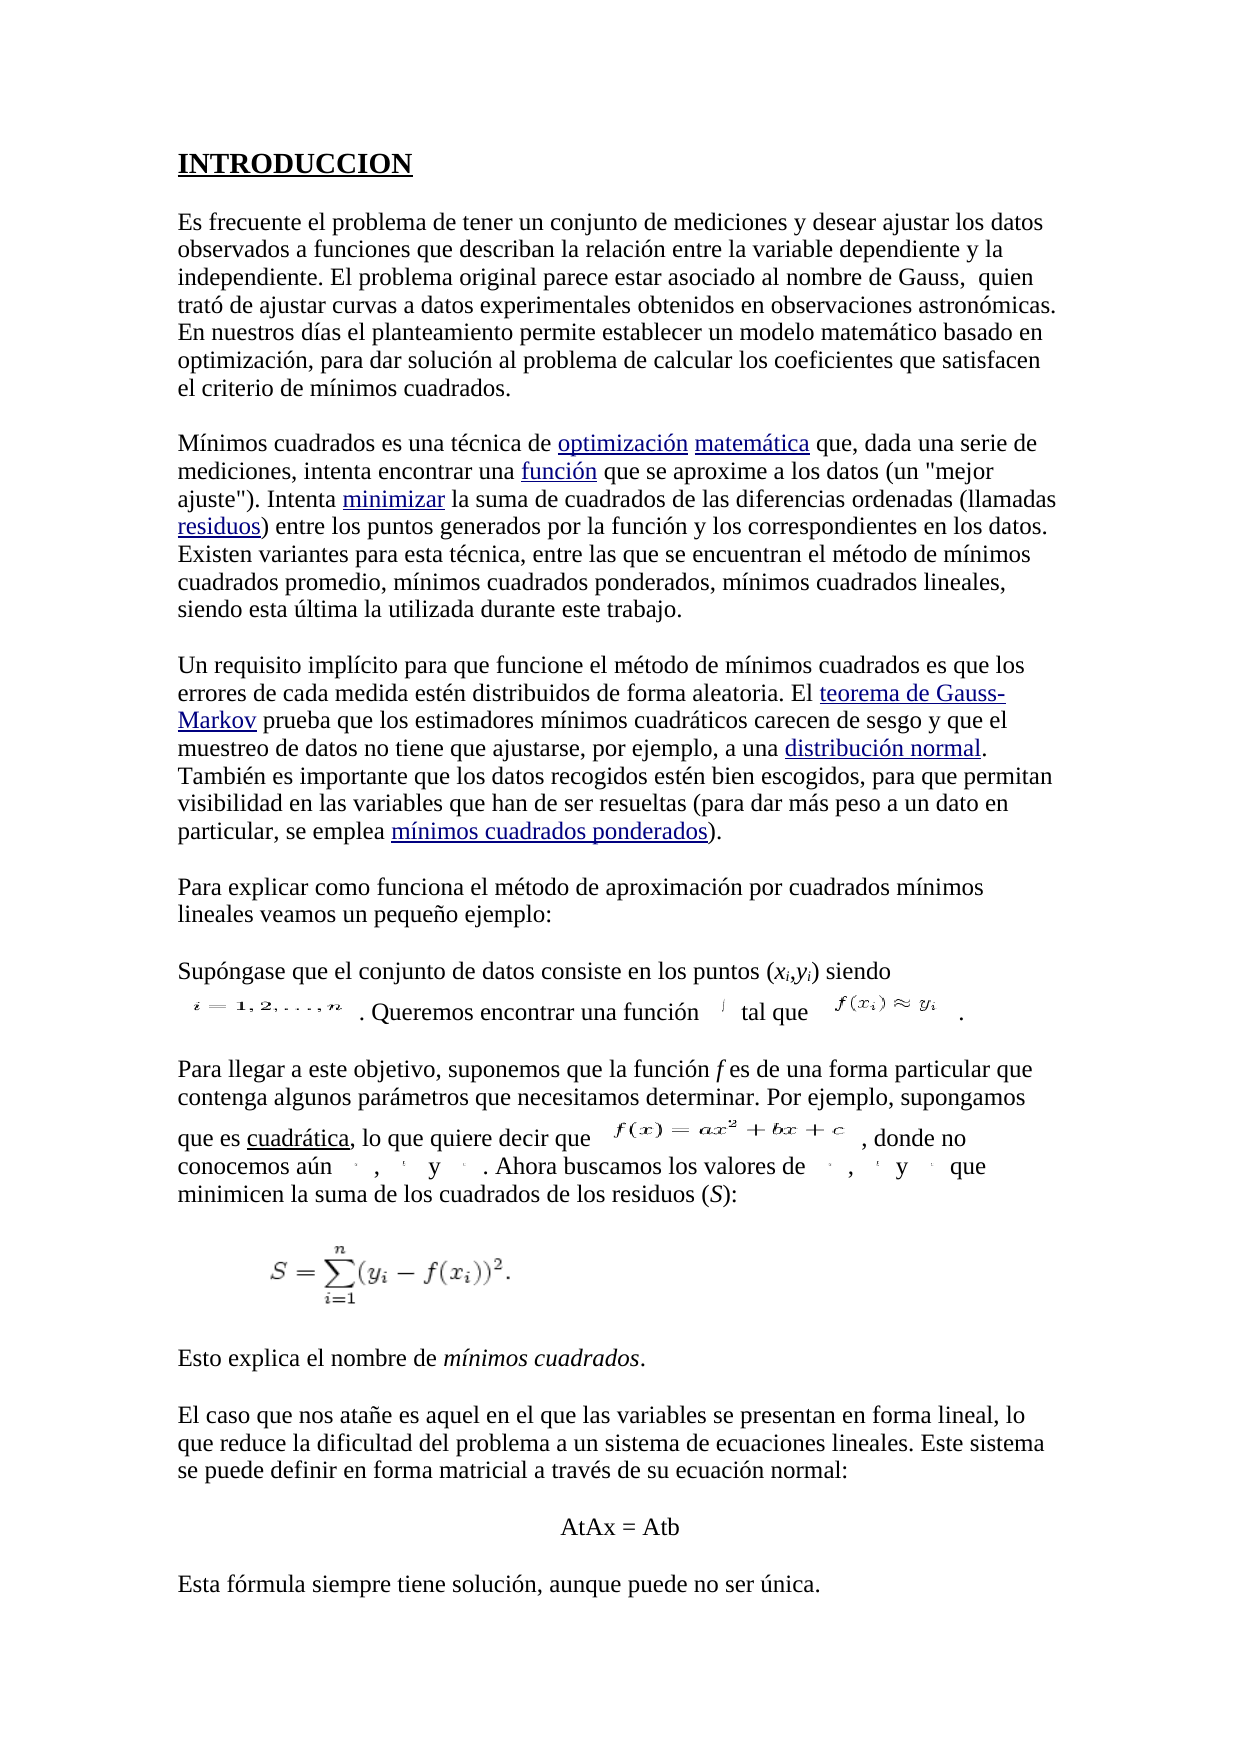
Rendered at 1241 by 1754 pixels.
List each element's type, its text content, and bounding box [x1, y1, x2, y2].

text Para explicar como funciona el método de aproximación por cuadrados mínimos lineales veamos un pequeño ejemplo: [177, 873, 1063, 928]
text Para llegar a este objetivo, suponemos que la función f es de una forma particular que contenga algunos parámetros que necesitamos determinar. Por ejemplo, supongamos que es cuadrática, lo que quiere decir que , donde no conocemos aún , y . Ahora buscamos los valores de , y que minimicen la suma de los cuadrados de los residuos (S): [177, 1055, 1063, 1208]
text AtAx = Atb [177, 1513, 1063, 1541]
text Es frecuente el problema de tener un conjunto de mediciones y desear ajustar los datos observados a funciones que describan la relación entre la variable dependiente y la independiente. El problema original parece estar asociado al nombre de Gauss, quien trató de ajustar curvas a datos experimentales obtenidos en observaciones astronómicas. En nuestros días el planteamiento permite establecer un modelo matemático basado en optimización, para dar solución al problema de calcular los coeficientes que satisfacen el criterio de mínimos cuadrados. [177, 208, 1063, 402]
picture [268, 1245, 514, 1306]
text Un requisito implícito para que funcione el método de mínimos cuadrados es que los errores de cada medida estén distribuidos de forma aleatoria. El teorema de Gauss-Markov prueba que los estimadores mínimos cuadráticos carecen de sesgo y que el muestreo de datos no tiene que ajustarse, por ejemplo, a una distribución normal. También es importante que los datos recogidos estén bien escogidos, para que permitan visibilidad en las variables que han de ser resueltas (para dar más peso a un dato en particular, se emplea mínimos cuadrados ponderados). [177, 651, 1063, 873]
text Esta fórmula siempre tiene solución, aunque puede no ser única. [177, 1570, 1063, 1598]
picture [613, 1120, 845, 1138]
text El caso que nos atañe es aquel en el que las variables se presentan en forma lineal, lo que reduce la dificultad del problema a un sistema de ecuaciones lineales. Este sistema se puede definir en forma matricial a través de su ecuación normal: [177, 1401, 1063, 1484]
text INTRODUCCION [177, 148, 1063, 180]
picture [831, 993, 942, 1012]
text Esto explica el nombre de mínimos cuadrados. [177, 1344, 1063, 1372]
picture [193, 1001, 342, 1012]
text Supóngase que el conjunto de datos consiste en los puntos (xi,yi) siendo . Queremos encontrar una función tal que . [177, 957, 1063, 1026]
text Mínimos cuadrados es una técnica de optimización matemática que, dada una serie de mediciones, intenta encontrar una función que se aproxime a los datos (un "mejor ajuste"). Intenta minimizar la suma de cuadrados de las diferencias ordenadas (llamadas residuos) entre los puntos generados por la función y los correspondientes en los datos. Existen variantes para esta técnica, entre las que se encuentran el método de mínimos cuadrados promedio, mínimos cuadrados ponderados, mínimos cuadrados lineales, siendo esta última la utilizada durante este trabajo. [177, 429, 1063, 623]
